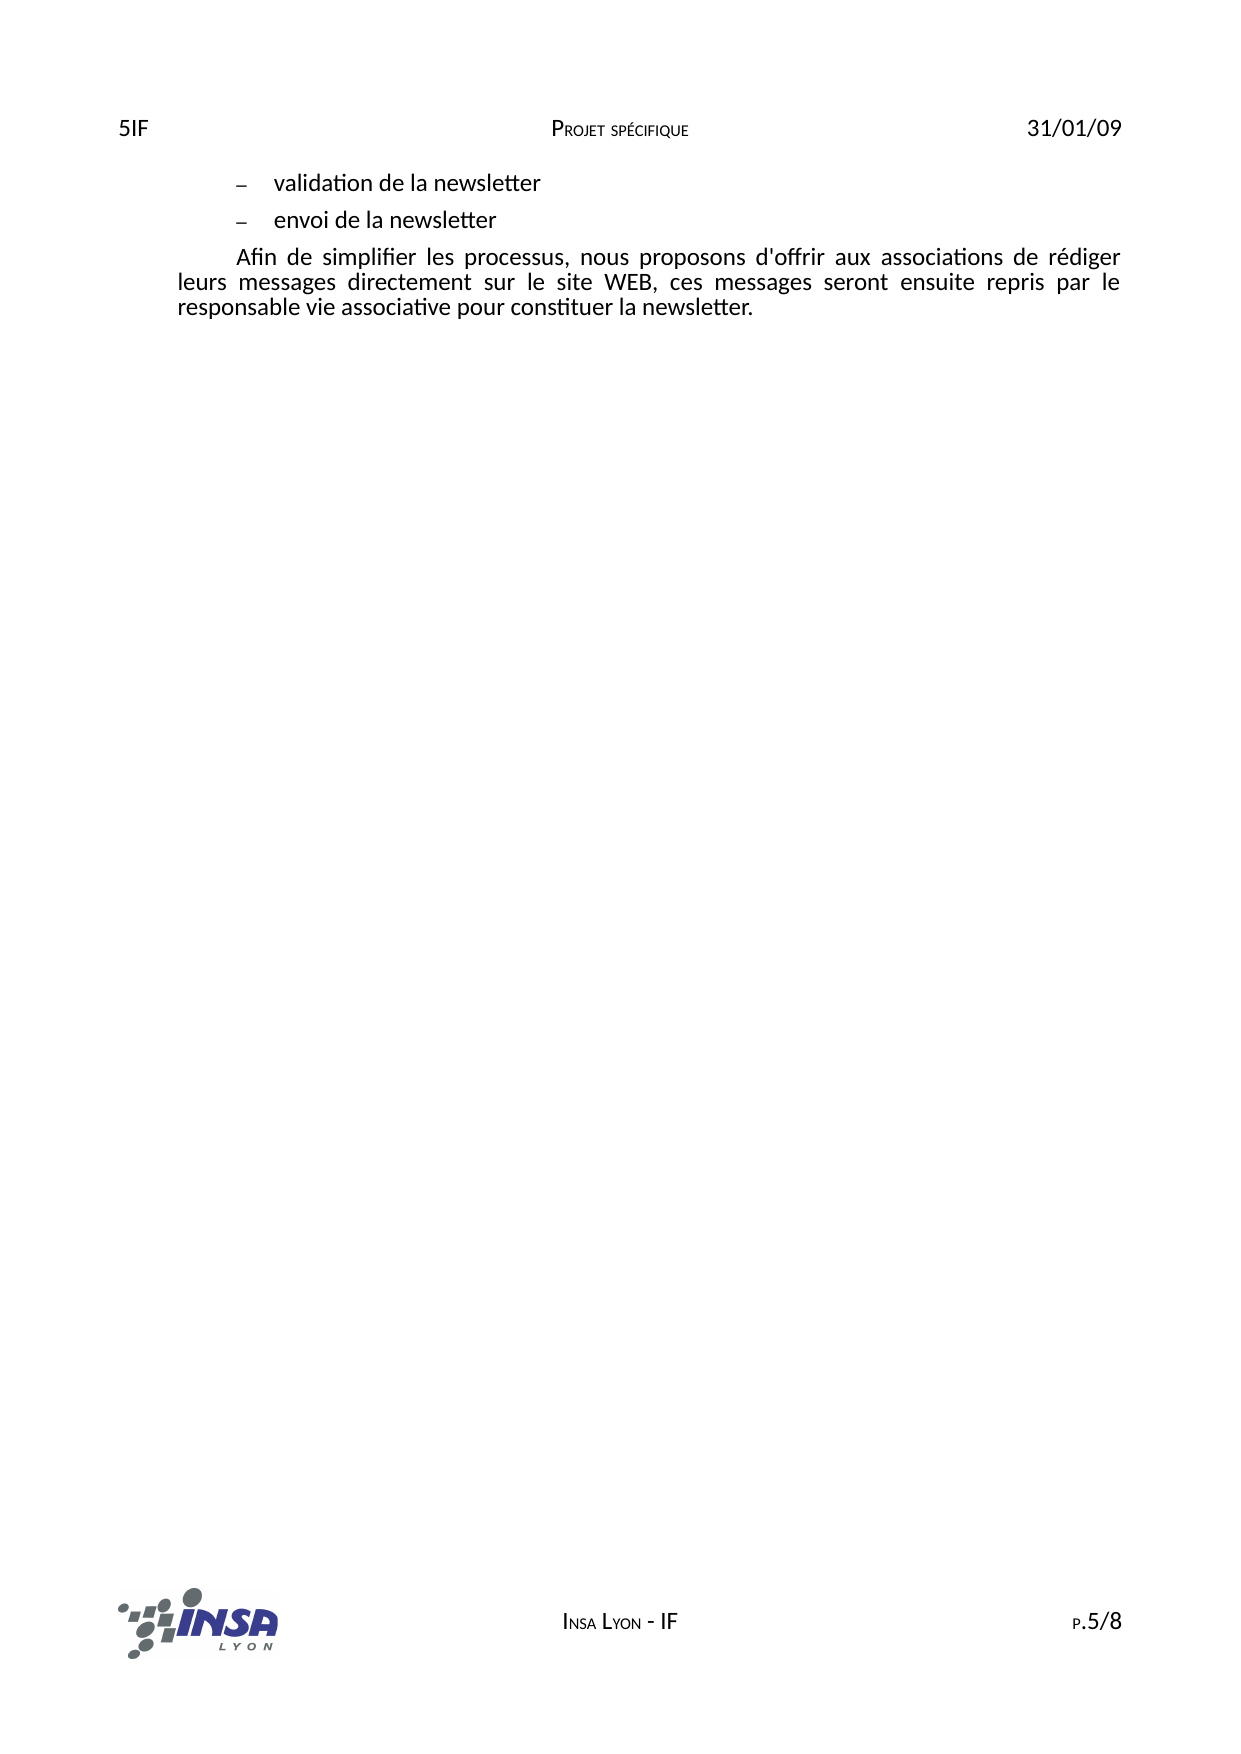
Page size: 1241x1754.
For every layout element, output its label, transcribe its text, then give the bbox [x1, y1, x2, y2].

picture [118, 1588, 278, 1659]
text Afin de simplifier les processus, nous proposons d'offrir aux associations de rédiger leurs messages directement sur le site WEB, ces messages seront ensuite repris par le responsable vie associative pour constituer la newsletter. [177, 246, 1122, 321]
list envoi de la newsletter [177, 209, 1122, 234]
list validation de la newsletter [177, 173, 1122, 198]
